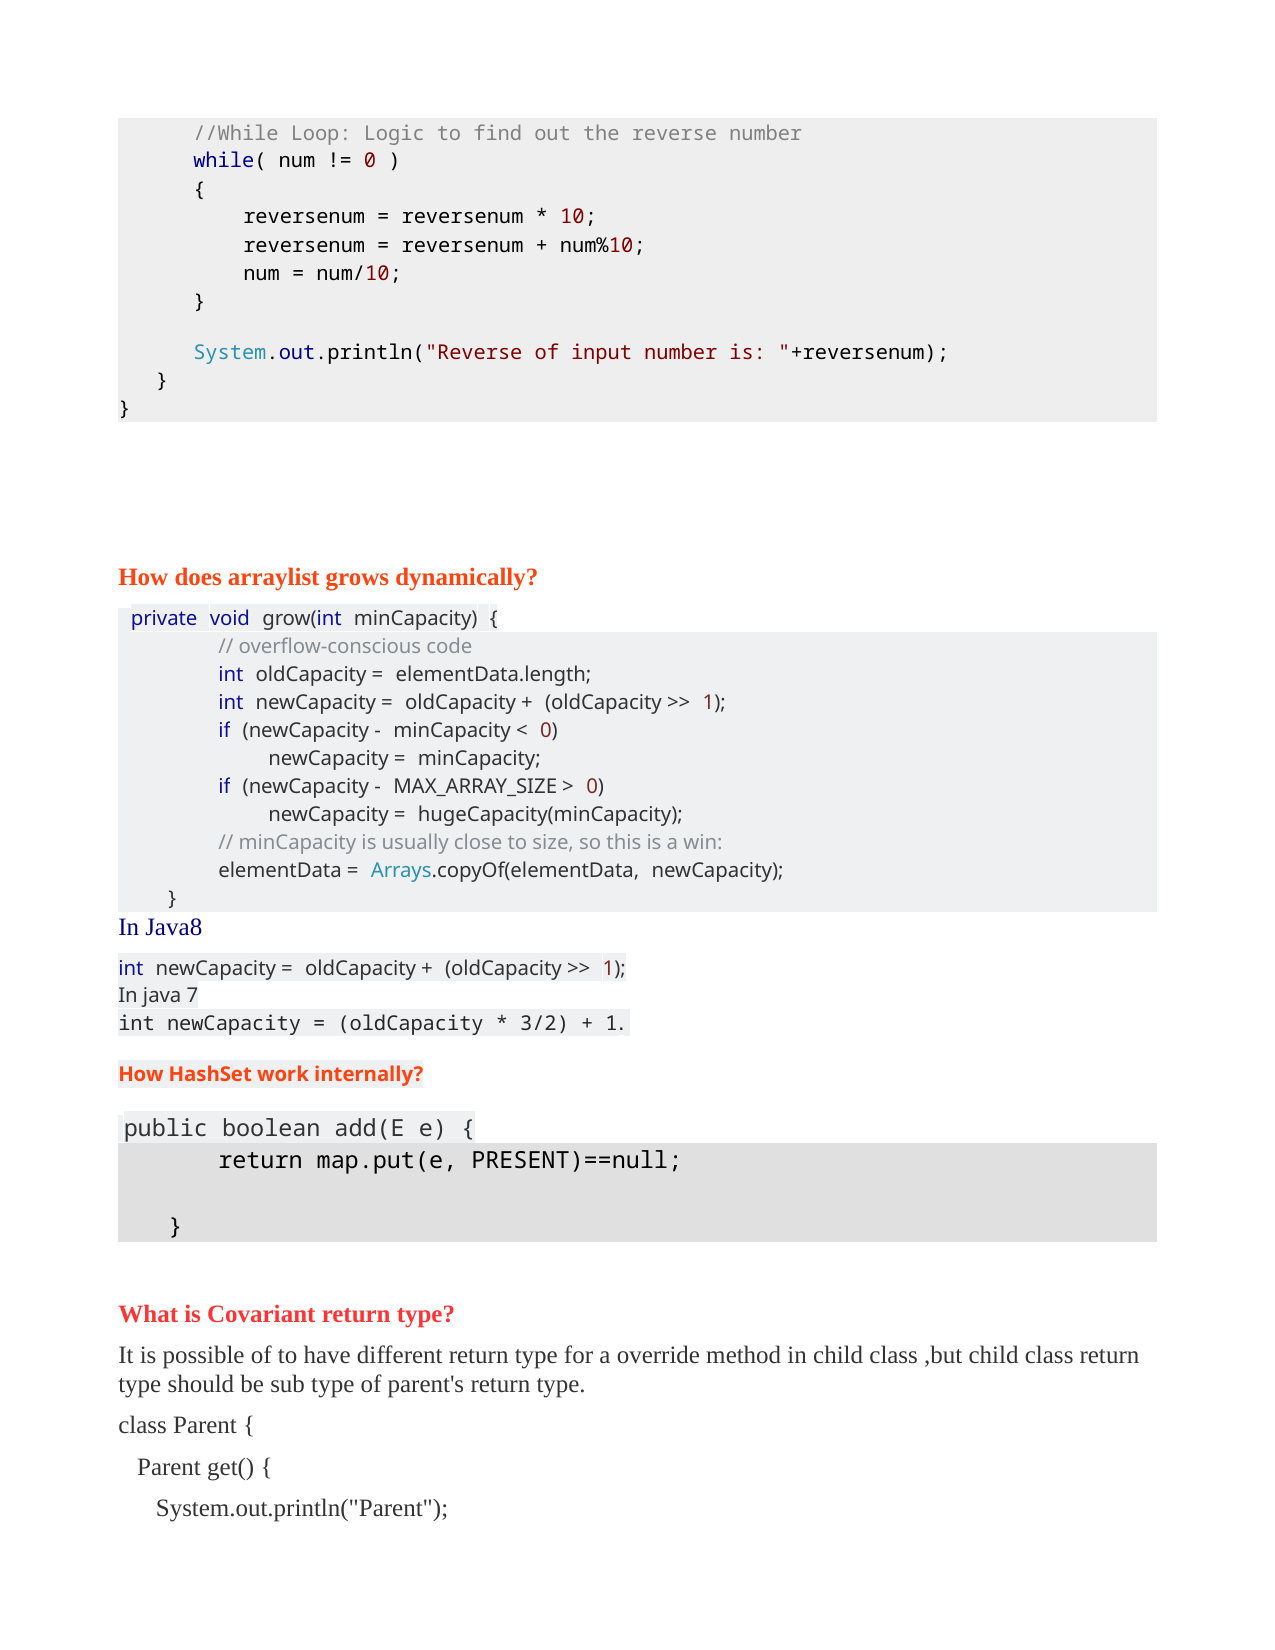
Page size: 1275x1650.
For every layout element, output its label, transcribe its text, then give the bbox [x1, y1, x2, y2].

text int newCapacity = (oldCapacity * 3/2) + 1. [118, 1008, 1157, 1036]
text It is possible of to have different return type for a override method in child class ,but child class return type should be sub type of parent's return type. [118, 1341, 1157, 1398]
text newCapacity = minCapacity; [118, 744, 1157, 772]
text return map.put(e, PRESENT)==null; [118, 1143, 1157, 1175]
text class Parent { [118, 1411, 1157, 1439]
text while( num != 0 ) [118, 146, 1157, 174]
text int oldCapacity = elementData.length; [118, 660, 1157, 688]
text In Java8 [118, 912, 1157, 941]
text //While Loop: Logic to find out the reverse number [118, 118, 1157, 146]
text reversenum = reversenum * 10; [118, 202, 1157, 230]
text In java 7 [118, 981, 1157, 1008]
text public boolean add(E e) { [118, 1111, 1157, 1143]
text private void grow(int minCapacity) { [118, 604, 1157, 632]
text newCapacity = hugeCapacity(minCapacity); [118, 800, 1157, 828]
text System.out.println("Reverse of input number is: "+reversenum); [118, 338, 1157, 366]
text System.out.println("Parent"); [118, 1493, 1157, 1522]
text reversenum = reversenum + num%10; [118, 230, 1157, 258]
text } [118, 366, 1157, 394]
text elementData = Arrays.copyOf(elementData, newCapacity); [118, 856, 1157, 884]
text } [118, 884, 1157, 912]
text How does arraylist grows dynamically? [118, 562, 1157, 591]
text if (newCapacity - MAX_ARRAY_SIZE > 0) [118, 772, 1157, 800]
text num = num/10; [118, 258, 1157, 286]
text { [118, 174, 1157, 202]
text int newCapacity = oldCapacity + (oldCapacity >> 1); [118, 688, 1157, 716]
text // overflow-conscious code [118, 632, 1157, 660]
text } [118, 394, 1157, 422]
text How HashSet work internally? [118, 1060, 1157, 1088]
text int newCapacity = oldCapacity + (oldCapacity >> 1); [118, 953, 1157, 981]
text What is Covariant return type? [118, 1299, 1157, 1328]
text if (newCapacity - minCapacity < 0) [118, 716, 1157, 744]
text // minCapacity is usually close to size, so this is a win: [118, 828, 1157, 856]
text } [118, 1209, 1157, 1242]
text } [118, 286, 1157, 314]
text Parent get() { [118, 1452, 1157, 1481]
